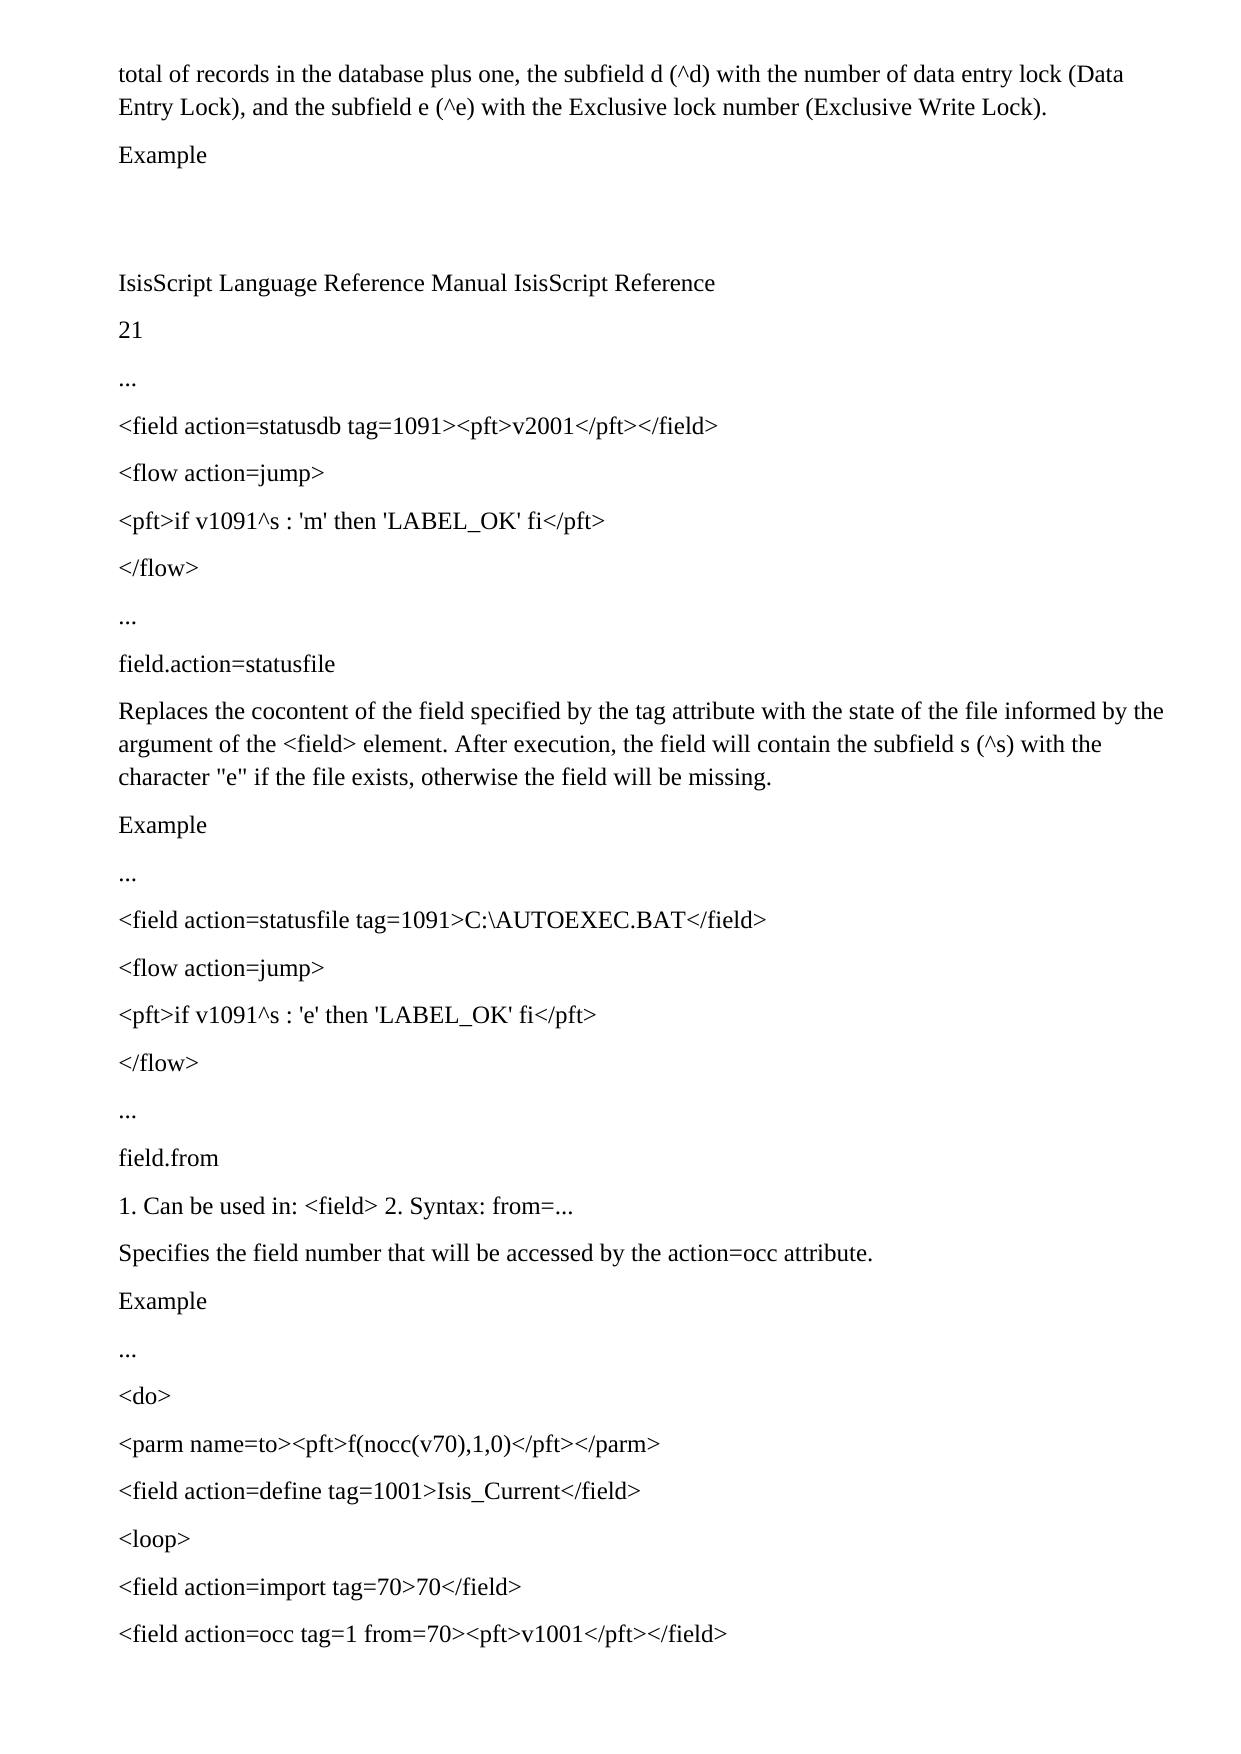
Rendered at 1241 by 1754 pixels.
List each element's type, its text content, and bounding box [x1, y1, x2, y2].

text Example [118, 1286, 1181, 1315]
text Example [118, 140, 1181, 168]
text Example [118, 810, 1181, 839]
text Specifies the field number that will be accessed by the action=occ attribute. [118, 1238, 1181, 1267]
text ... [118, 1096, 1181, 1124]
text total of records in the database plus one, the subfield d (^d) with the number of data entry lock (Data Entry Lock), and the subfield e (^e) with the Exclusive lock number (Exclusive Write Lock). [118, 59, 1181, 121]
text IsisScript Language Reference Manual IsisScript Reference [118, 268, 1181, 297]
text </flow> [118, 1048, 1181, 1077]
text field.from [118, 1143, 1181, 1172]
text ... [118, 1334, 1181, 1362]
text <field action=define tag=1001>Isis_Current</field> [118, 1476, 1181, 1505]
text 21 [118, 316, 1181, 344]
text ... [118, 363, 1181, 392]
text <field action=import tag=70>70</field> [118, 1572, 1181, 1600]
text </flow> [118, 553, 1181, 582]
text <field action=occ tag=1 from=70><pft>v1001</pft></field> [118, 1619, 1181, 1648]
text 1. Can be used in: <field> 2. Syntax: from=... [118, 1191, 1181, 1219]
text <do> [118, 1381, 1181, 1410]
text field.action=statusfile [118, 649, 1181, 677]
text <field action=statusfile tag=1091>C:\AUTOEXEC.BAT</field> [118, 905, 1181, 934]
text <loop> [118, 1524, 1181, 1553]
text <parm name=to><pft>f(nocc(v70),1,0)</pft></parm> [118, 1429, 1181, 1458]
text ... [118, 858, 1181, 886]
text <flow action=jump> [118, 953, 1181, 982]
text Replaces the cocontent of the field specified by the tag attribute with the state of the file informed by the argument of the <field> element. After execution, the field will contain the subfield s (^s) with the character "e" if the file exists, otherwise the field will be missing. [118, 696, 1181, 791]
text <pft>if v1091^s : 'm' then 'LABEL_OK' fi</pft> [118, 506, 1181, 535]
text <flow action=jump> [118, 458, 1181, 487]
text ... [118, 601, 1181, 630]
text <field action=statusdb tag=1091><pft>v2001</pft></field> [118, 411, 1181, 439]
text <pft>if v1091^s : 'e' then 'LABEL_OK' fi</pft> [118, 1000, 1181, 1029]
